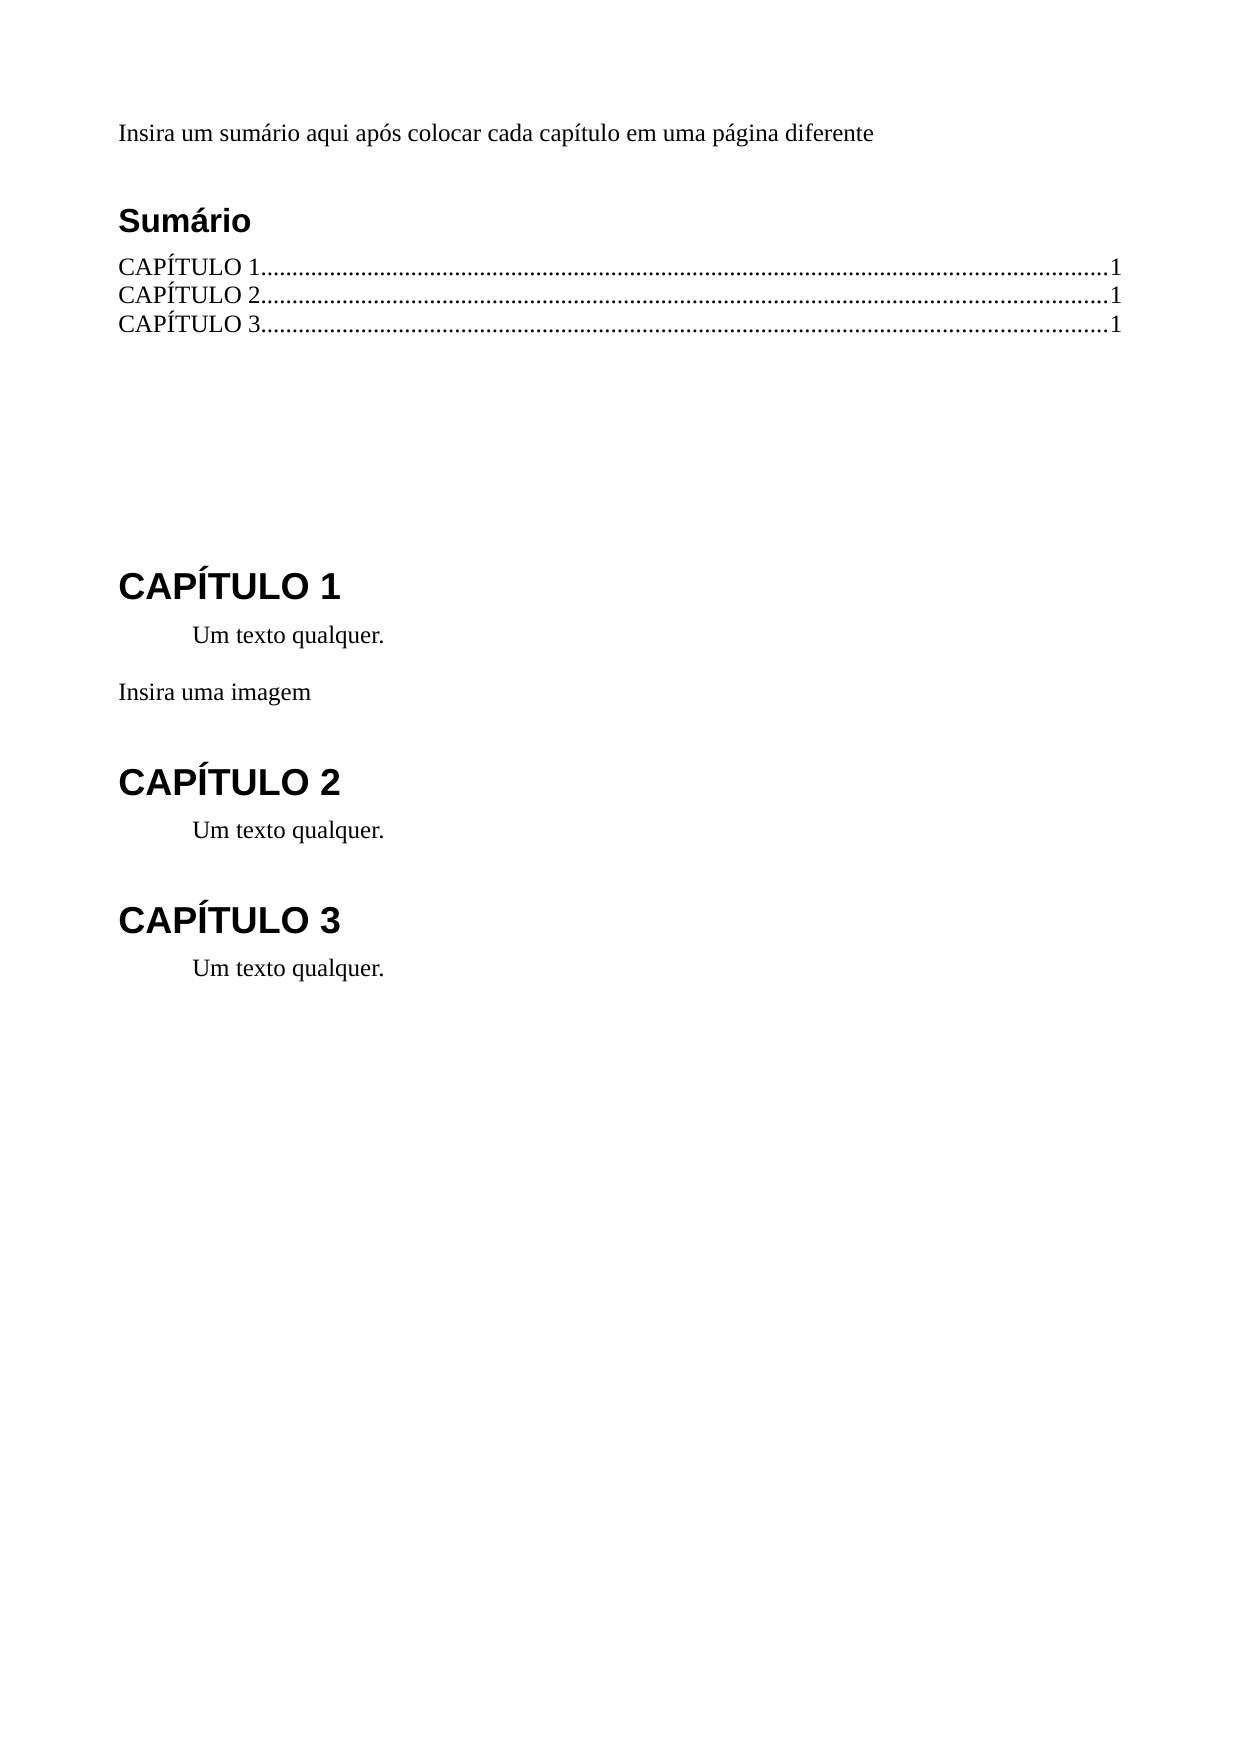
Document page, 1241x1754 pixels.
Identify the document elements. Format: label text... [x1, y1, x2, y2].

text CAPÍTULO 1 1 [118, 252, 1122, 280]
subtitle CAPÍTULO 3 [118, 898, 1122, 941]
text Insira uma imagem [118, 677, 1122, 706]
subtitle Sumário [118, 201, 1122, 239]
subtitle CAPÍTULO 1 [118, 564, 1122, 607]
text Insira um sumário aqui após colocar cada capítulo em uma página diferente [118, 118, 1122, 147]
text Um texto qualquer. [118, 815, 1122, 844]
text Um texto qualquer. [118, 953, 1122, 982]
text CAPÍTULO 3 1 [118, 309, 1122, 338]
text CAPÍTULO 2 1 [118, 280, 1122, 309]
subtitle CAPÍTULO 2 [118, 760, 1122, 803]
text Um texto qualquer. [118, 620, 1122, 648]
